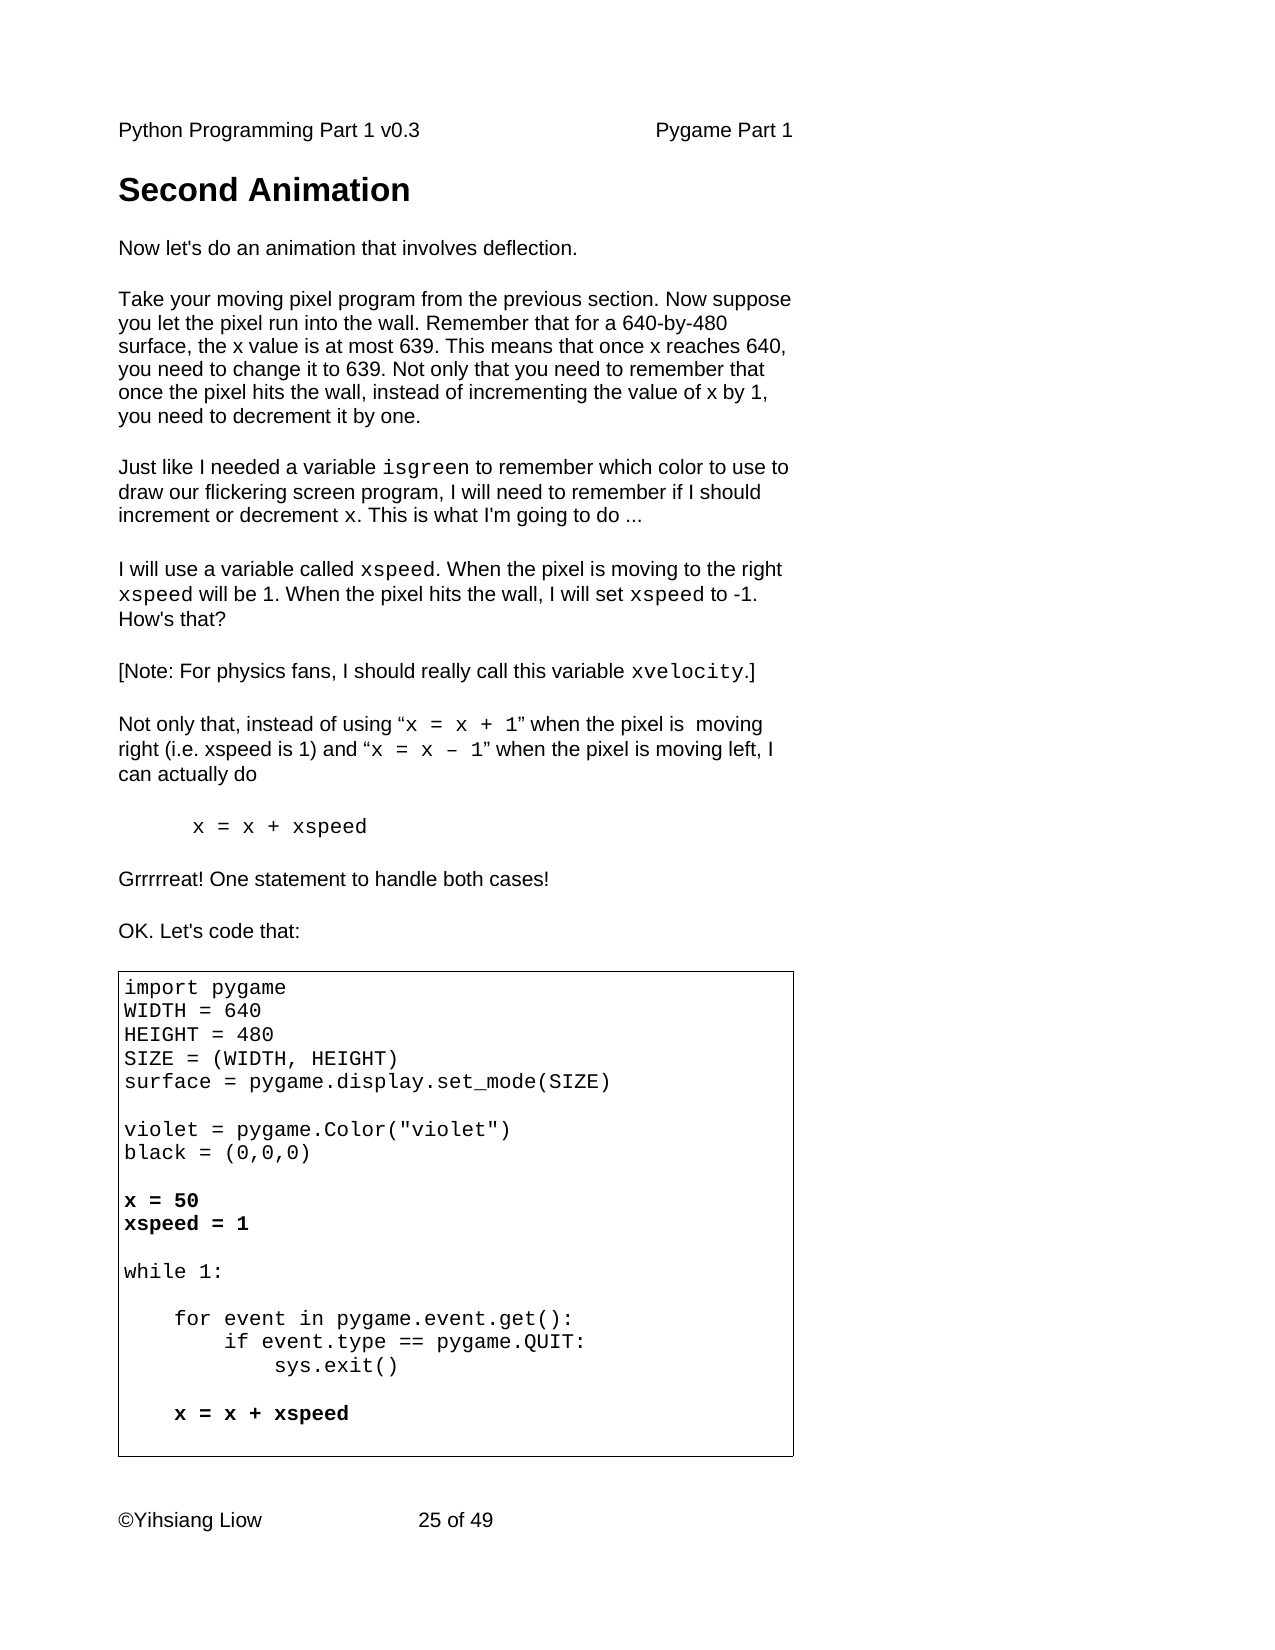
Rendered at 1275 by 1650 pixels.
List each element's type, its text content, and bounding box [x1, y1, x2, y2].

table_header import pygame WIDTH = 640 HEIGHT = 480 SIZE = (WIDTH, HEIGHT) surface = pygame.display.set_mode(SIZE) violet = pygame.Color("violet") black = (0,0,0) x = 50 xspeed = 1 while 1: for event in pygame.event.get(): if event.type == pygame.QUIT: sys.exit() x = x + xspeed [119, 972, 793, 1456]
text Grrrrreat! One statement to handle both cases! [118, 868, 793, 891]
text x = x + xspeed [118, 814, 793, 839]
text Second Animation [118, 171, 793, 208]
text Now let's do an animation that involves deflection. [118, 236, 793, 260]
text Take your moving pixel program from the previous section. Now suppose you let the pixel run into the wall. Remember that for a 640-by-480 surface, the x value is at most 639. This means that once x reaches 640, you need to change it to 639. Not only that you need to remember that once the pixel hits the wall, instead of incrementing the value of x by 1, you need to decrement it by one. [118, 288, 793, 427]
text I will use a variable called xspeed. When the pixel is moving to the right xspeed will be 1. When the pixel hits the wall, I will set xspeed to -1. How's that? [118, 557, 793, 631]
text Not only that, instead of using “x = x + 1” when the pixel is moving right (i.e. xspeed is 1) and “x = x – 1” when the pixel is moving left, I can actually do [118, 713, 793, 786]
text OK. Let's code that: [118, 919, 793, 943]
text Just like I needed a variable isgreen to remember which color to use to draw our flickering screen program, I will need to remember if I should increment or decrement x. This is what I'm going to do ... [118, 456, 793, 529]
text [Note: For physics fans, I should really call this variable xvelocity.] [118, 659, 793, 684]
